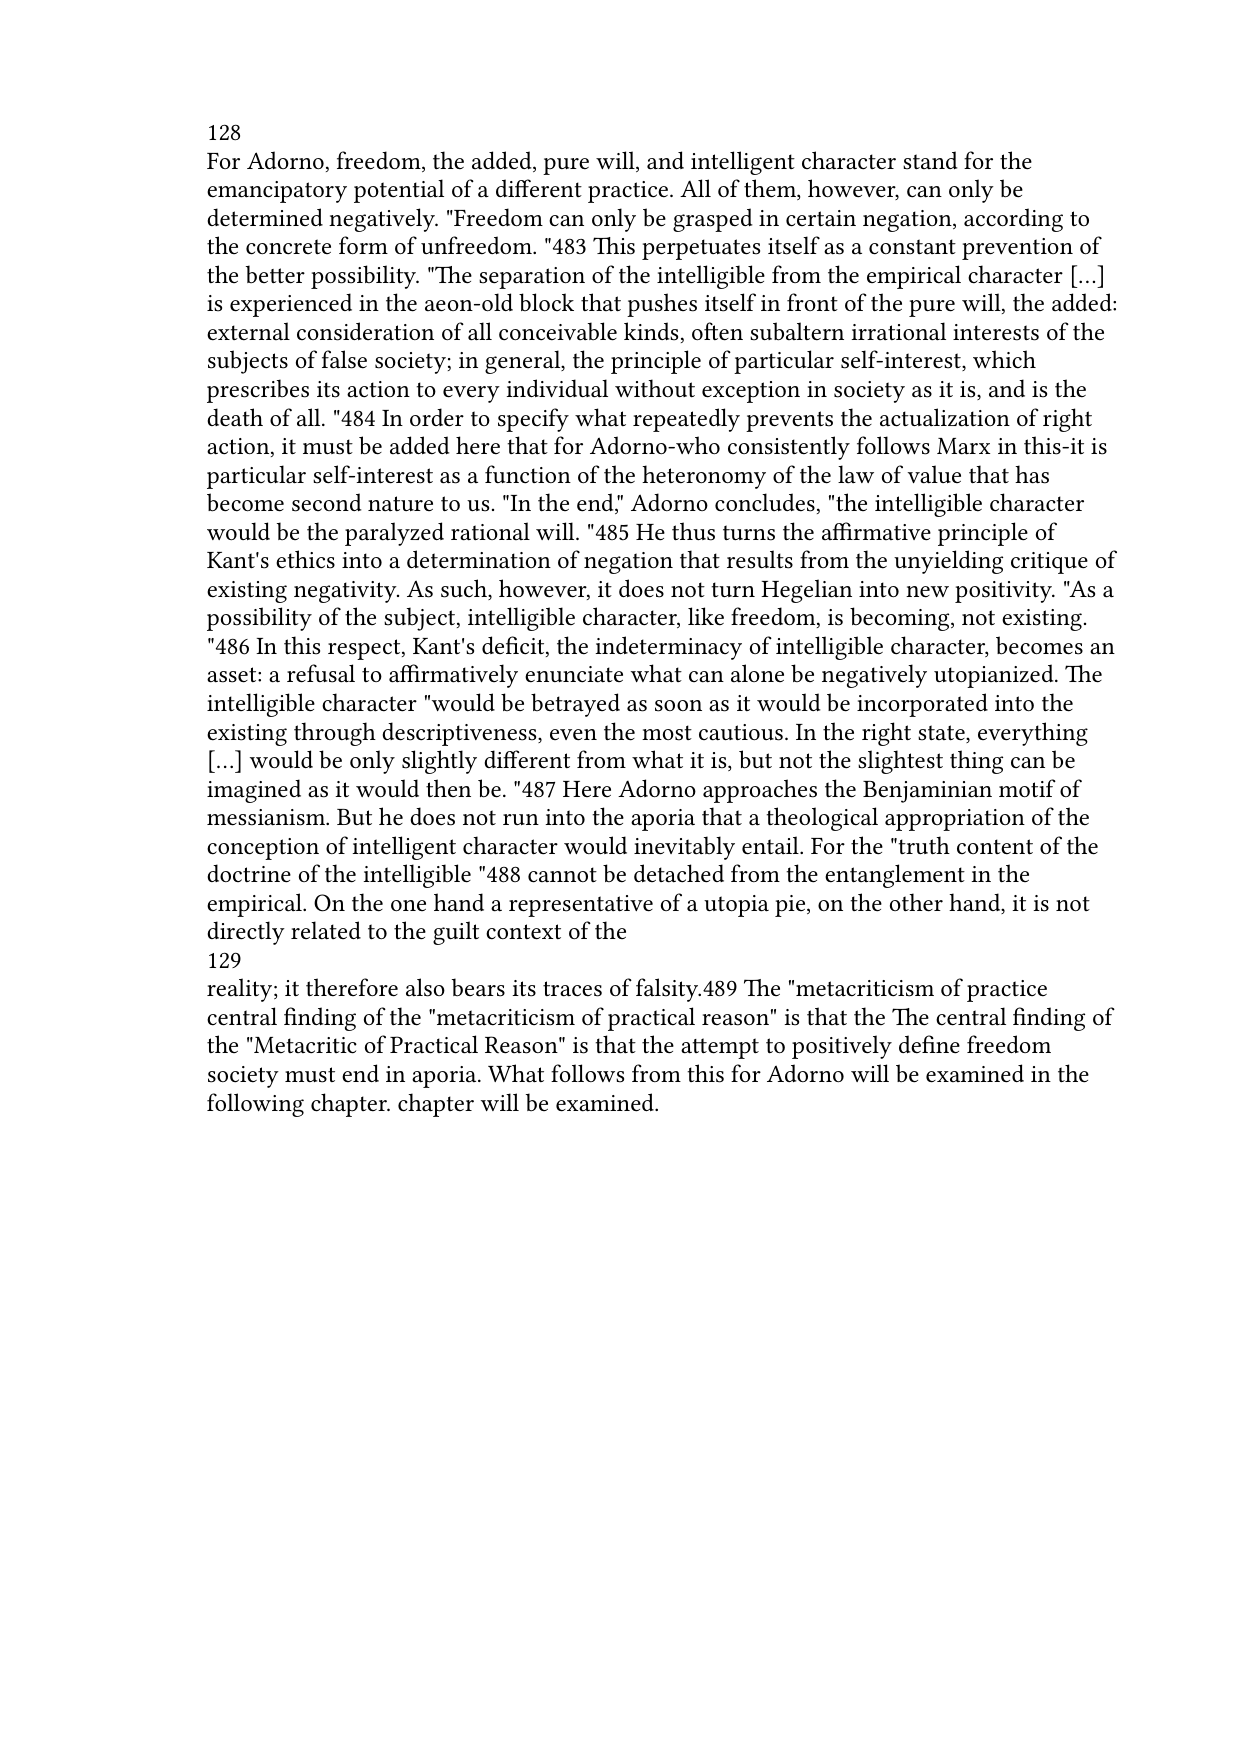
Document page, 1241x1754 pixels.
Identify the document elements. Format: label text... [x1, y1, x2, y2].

text 129 [207, 946, 1122, 974]
text For Adorno, freedom, the added, pure will, and intelligent character stand for the emancipatory potential of a different practice. All of them, however, can only be determined negatively. "Freedom can only be grasped in certain negation, according to the concrete form of unfreedom. "483 This perpetuates itself as a constant prevention of the better possibility. "The separation of the intelligible from the empirical character [...] is experienced in the aeon-old block that pushes itself in front of the pure will, the added: external consideration of all conceivable kinds, often subaltern irrational interests of the subjects of false society; in general, the principle of particular self-interest, which prescribes its action to every individual without exception in society as it is, and is the death of all. "484 In order to specify what repeatedly prevents the actualization of right action, it must be added here that for Adorno-who consistently follows Marx in this-it is particular self-interest as a function of the heteronomy of the law of value that has become second nature to us. "In the end," Adorno concludes, "the intelligible character would be the paralyzed rational will. "485 He thus turns the affirmative principle of Kant's ethics into a determination of negation that results from the unyielding critique of existing negativity. As such, however, it does not turn Hegelian into new positivity. "As a possibility of the subject, intelligible character, like freedom, is becoming, not existing. "486 In this respect, Kant's deficit, the indeterminacy of intelligible character, becomes an asset: a refusal to affirmatively enunciate what can alone be negatively utopianized. The intelligible character "would be betrayed as soon as it would be incorporated into the existing through descriptiveness, even the most cautious. In the right state, everything [...] would be only slightly different from what it is, but not the slightest thing can be imagined as it would then be. "487 Here Adorno approaches the Benjaminian motif of messianism. But he does not run into the aporia that a theological appropriation of the conception of intelligent character would inevitably entail. For the "truth content of the doctrine of the intelligible "488 cannot be detached from the entanglement in the empirical. On the one hand a representative of a utopia pie, on the other hand, it is not directly related to the guilt context of the [207, 147, 1122, 946]
text 128 [207, 118, 1122, 147]
text reality; it therefore also bears its traces of falsity.489 The "metacriticism of practice central finding of the "metacriticism of practical reason" is that the The central finding of the "Metacritic of Practical Reason" is that the attempt to positively define freedom society must end in aporia. What follows from this for Adorno will be examined in the following chapter. chapter will be examined. [207, 974, 1122, 1117]
